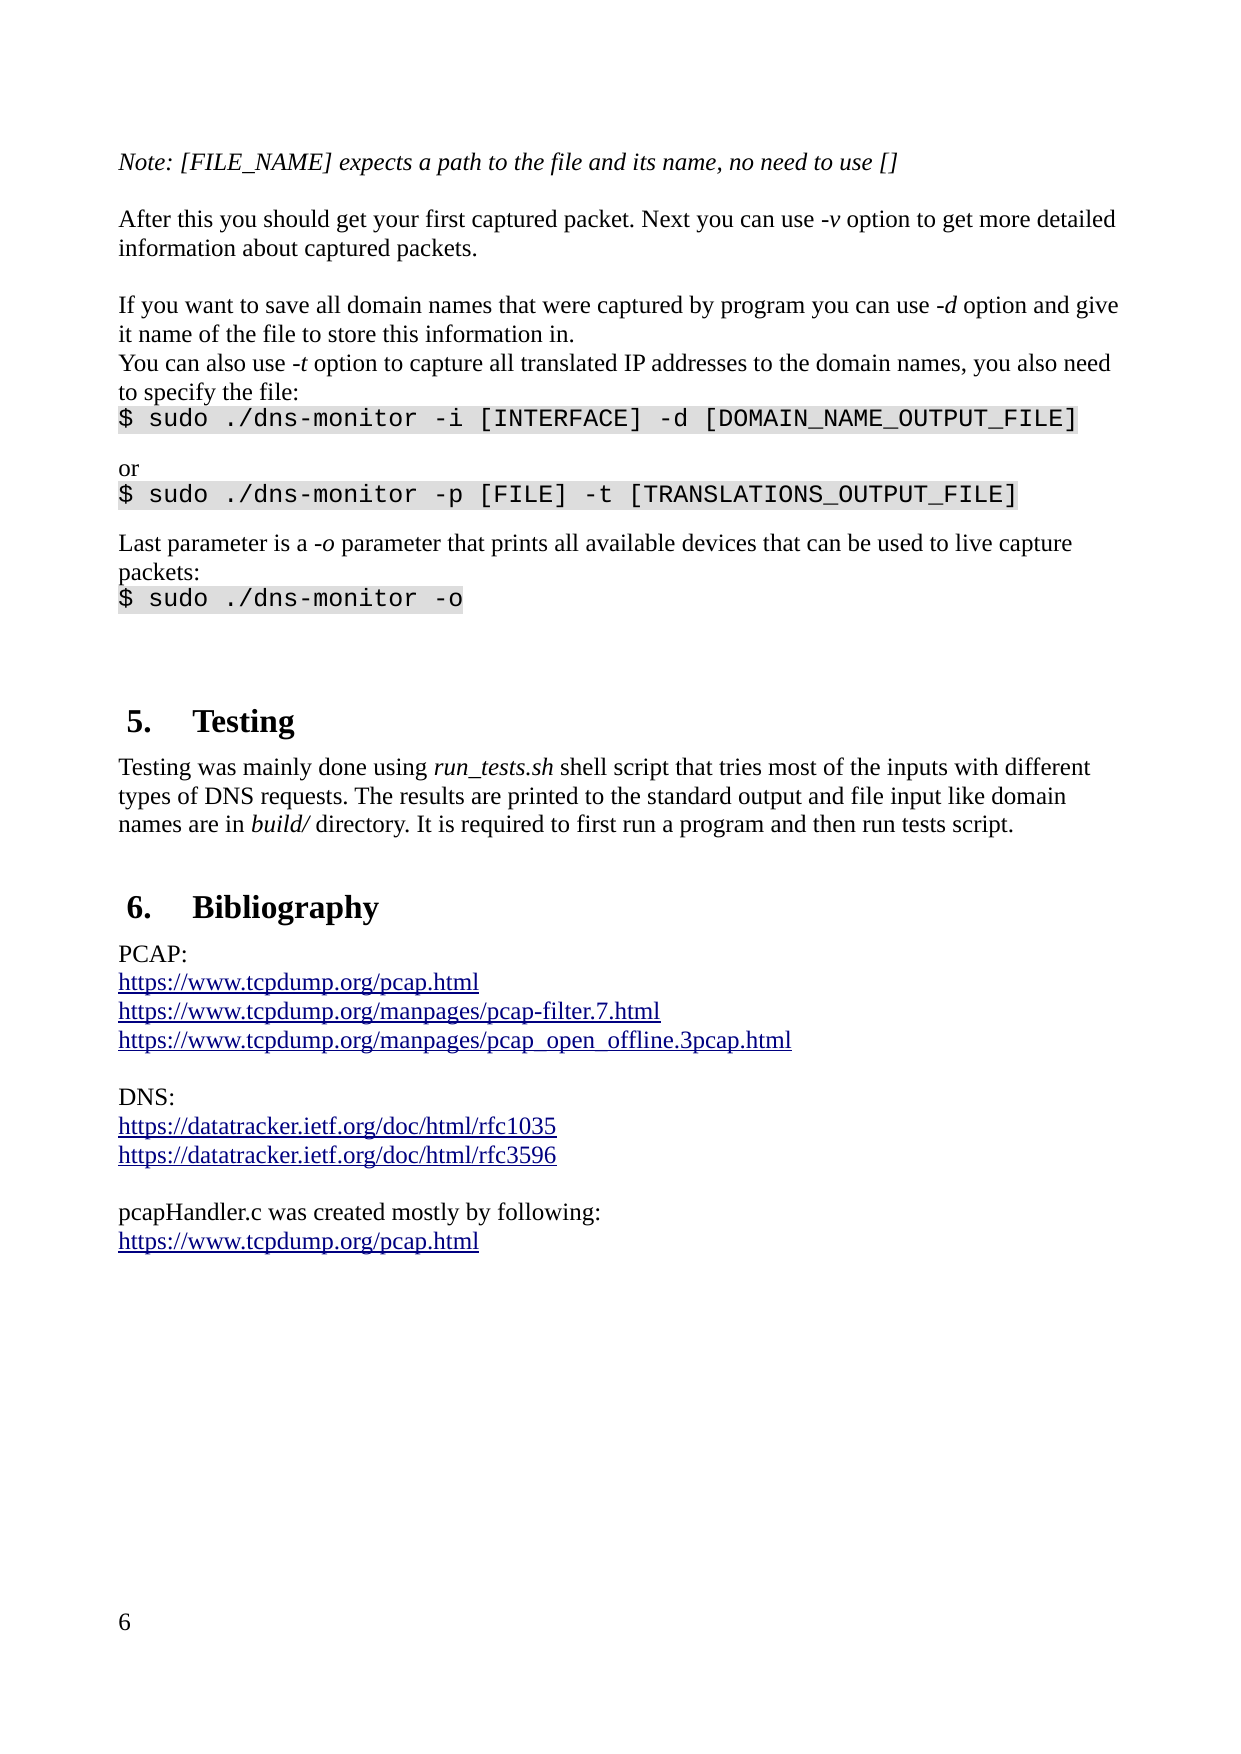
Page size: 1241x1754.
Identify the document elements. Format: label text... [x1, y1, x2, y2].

subtitle Testing [118, 701, 1122, 739]
text You can also use -t option to capture all translated IP addresses to the domain names, you also need to specify the file: [118, 348, 1122, 406]
text https://www.tcpdump.org/manpages/pcap_open_offline.3pcap.html [118, 1025, 1122, 1054]
text https://www.tcpdump.org/manpages/pcap-filter.7.html [118, 996, 1122, 1025]
text DNS: [118, 1082, 1122, 1111]
text PCAP: [118, 939, 1122, 967]
text $ sudo ./dns-monitor -i [INTERFACE] -d [DOMAIN_NAME_OUTPUT_FILE] [118, 406, 1122, 434]
subtitle Bibliography [118, 888, 1122, 926]
text $ sudo ./dns-monitor -p [FILE] -t [TRANSLATIONS_OUTPUT_FILE] [118, 481, 1122, 510]
text https://datatracker.ietf.org/doc/html/rfc1035 [118, 1111, 1122, 1140]
text https://www.tcpdump.org/pcap.html [118, 1226, 1122, 1255]
text Last parameter is a -o parameter that prints all available devices that can be used to live capture packets: [118, 528, 1122, 586]
text https://www.tcpdump.org/pcap.html [118, 967, 1122, 996]
text Testing was mainly done using run_tests.sh shell script that tries most of the inputs with different types of DNS requests. The results are printed to the standard output and file input like domain names are in build/ directory. It is required to first run a program and then run tests script. [118, 752, 1122, 838]
text Note: [FILE_NAME] expects a path to the file and its name, no need to use [] [118, 147, 1122, 176]
text If you want to save all domain names that were captured by program you can use -d option and give it name of the file to store this information in. [118, 291, 1122, 348]
text After this you should get your first captured packet. Next you can use -v option to get more detailed information about captured packets. [118, 204, 1122, 262]
text pcapHandler.c was created mostly by following: [118, 1197, 1122, 1226]
text $ sudo ./dns-monitor -o [118, 586, 1122, 614]
text or [118, 453, 1122, 481]
text https://datatracker.ietf.org/doc/html/rfc3596 [118, 1140, 1122, 1169]
